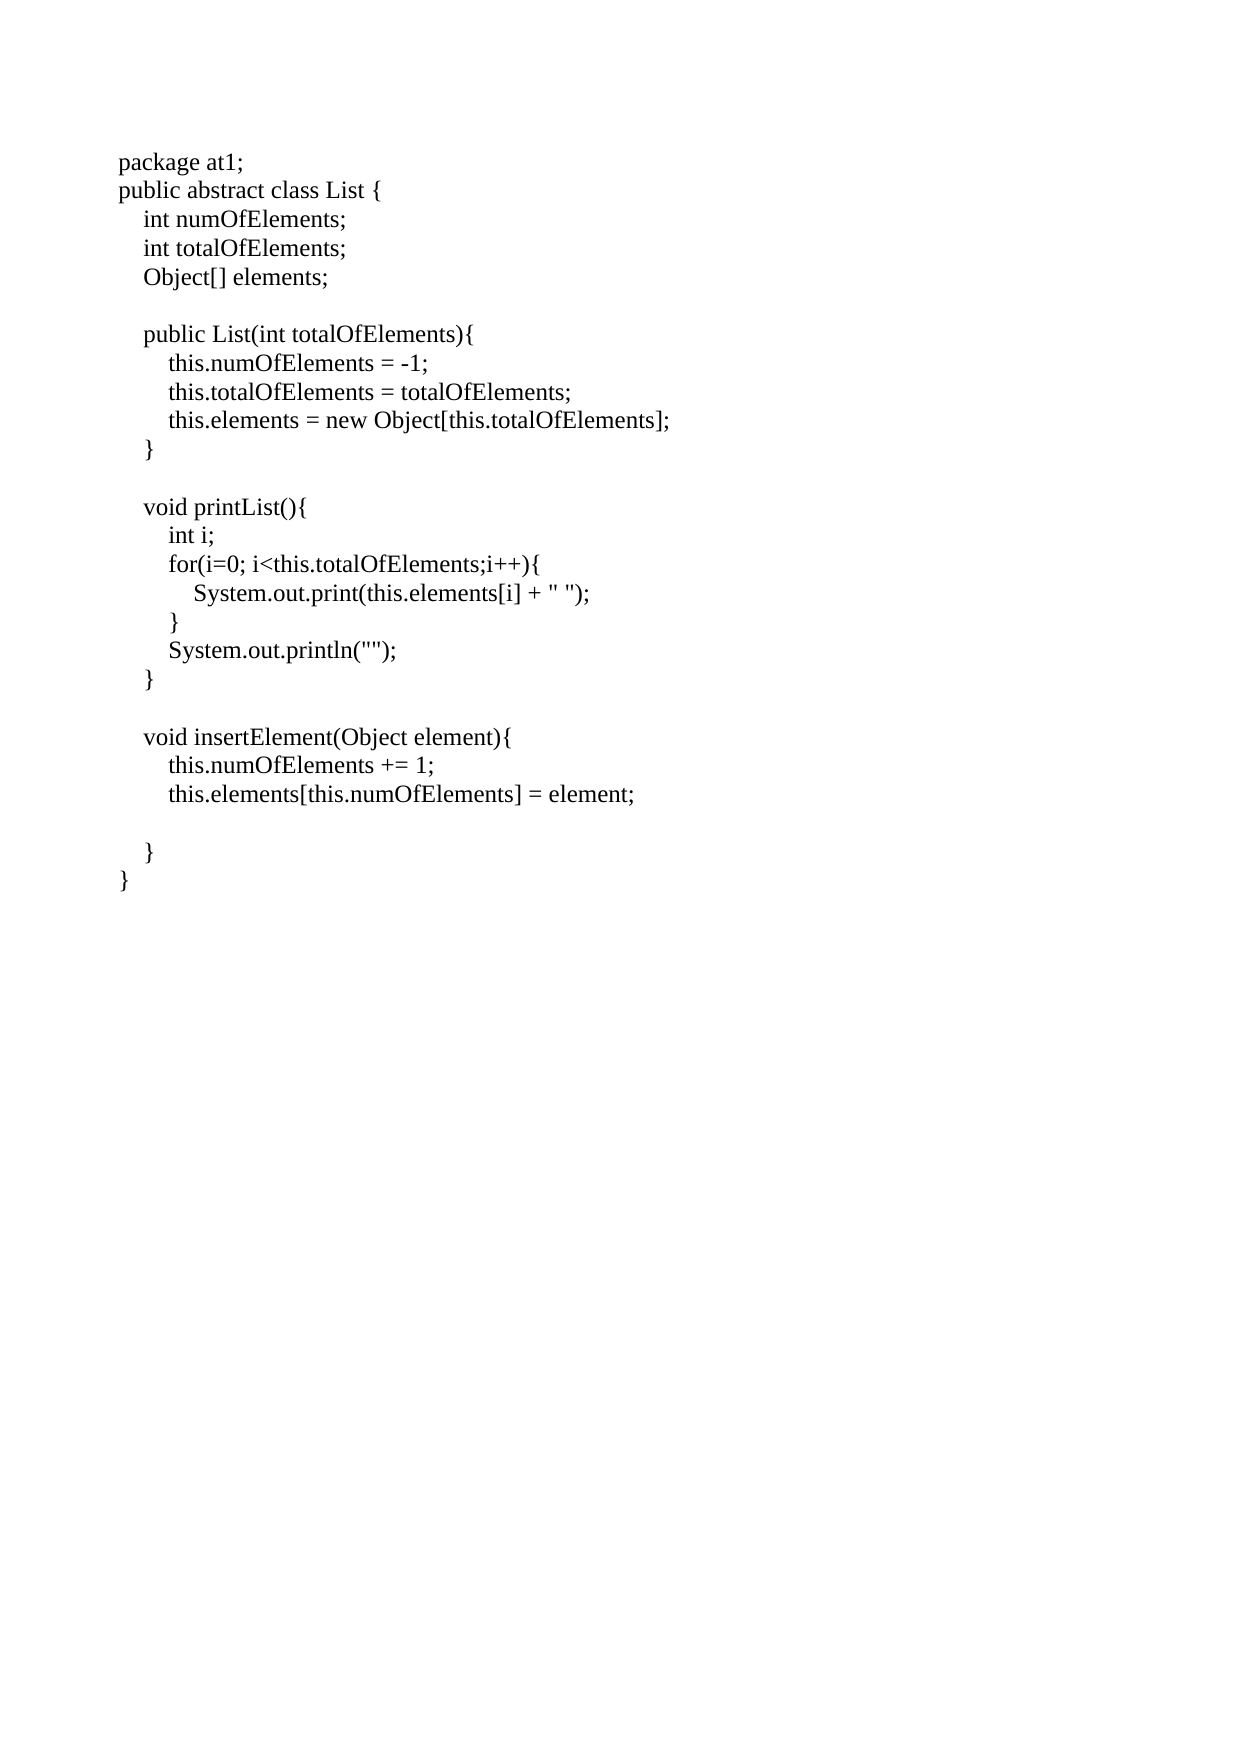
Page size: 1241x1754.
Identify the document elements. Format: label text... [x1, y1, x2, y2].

text System.out.print(this.elements[i] + " "); [118, 578, 1122, 607]
text this.totalOfElements = totalOfElements; [118, 377, 1122, 406]
text } [118, 434, 1122, 463]
text } [118, 866, 1122, 894]
text this.elements[this.numOfElements] = element; [118, 779, 1122, 808]
text Object[] elements; [118, 262, 1122, 291]
text } [118, 607, 1122, 636]
text int i; [118, 521, 1122, 549]
text int numOfElements; [118, 204, 1122, 233]
text int totalOfElements; [118, 233, 1122, 262]
text public List(int totalOfElements){ [118, 319, 1122, 348]
text } [118, 664, 1122, 693]
text for(i=0; i<this.totalOfElements;i++){ [118, 549, 1122, 578]
text public abstract class List { [118, 176, 1122, 204]
text void insertElement(Object element){ [118, 722, 1122, 751]
text System.out.println(""); [118, 636, 1122, 664]
text } [118, 837, 1122, 866]
text this.elements = new Object[this.totalOfElements]; [118, 406, 1122, 434]
text void printList(){ [118, 492, 1122, 521]
text this.numOfElements = -1; [118, 348, 1122, 377]
text package at1; [118, 147, 1122, 176]
text this.numOfElements += 1; [118, 751, 1122, 779]
